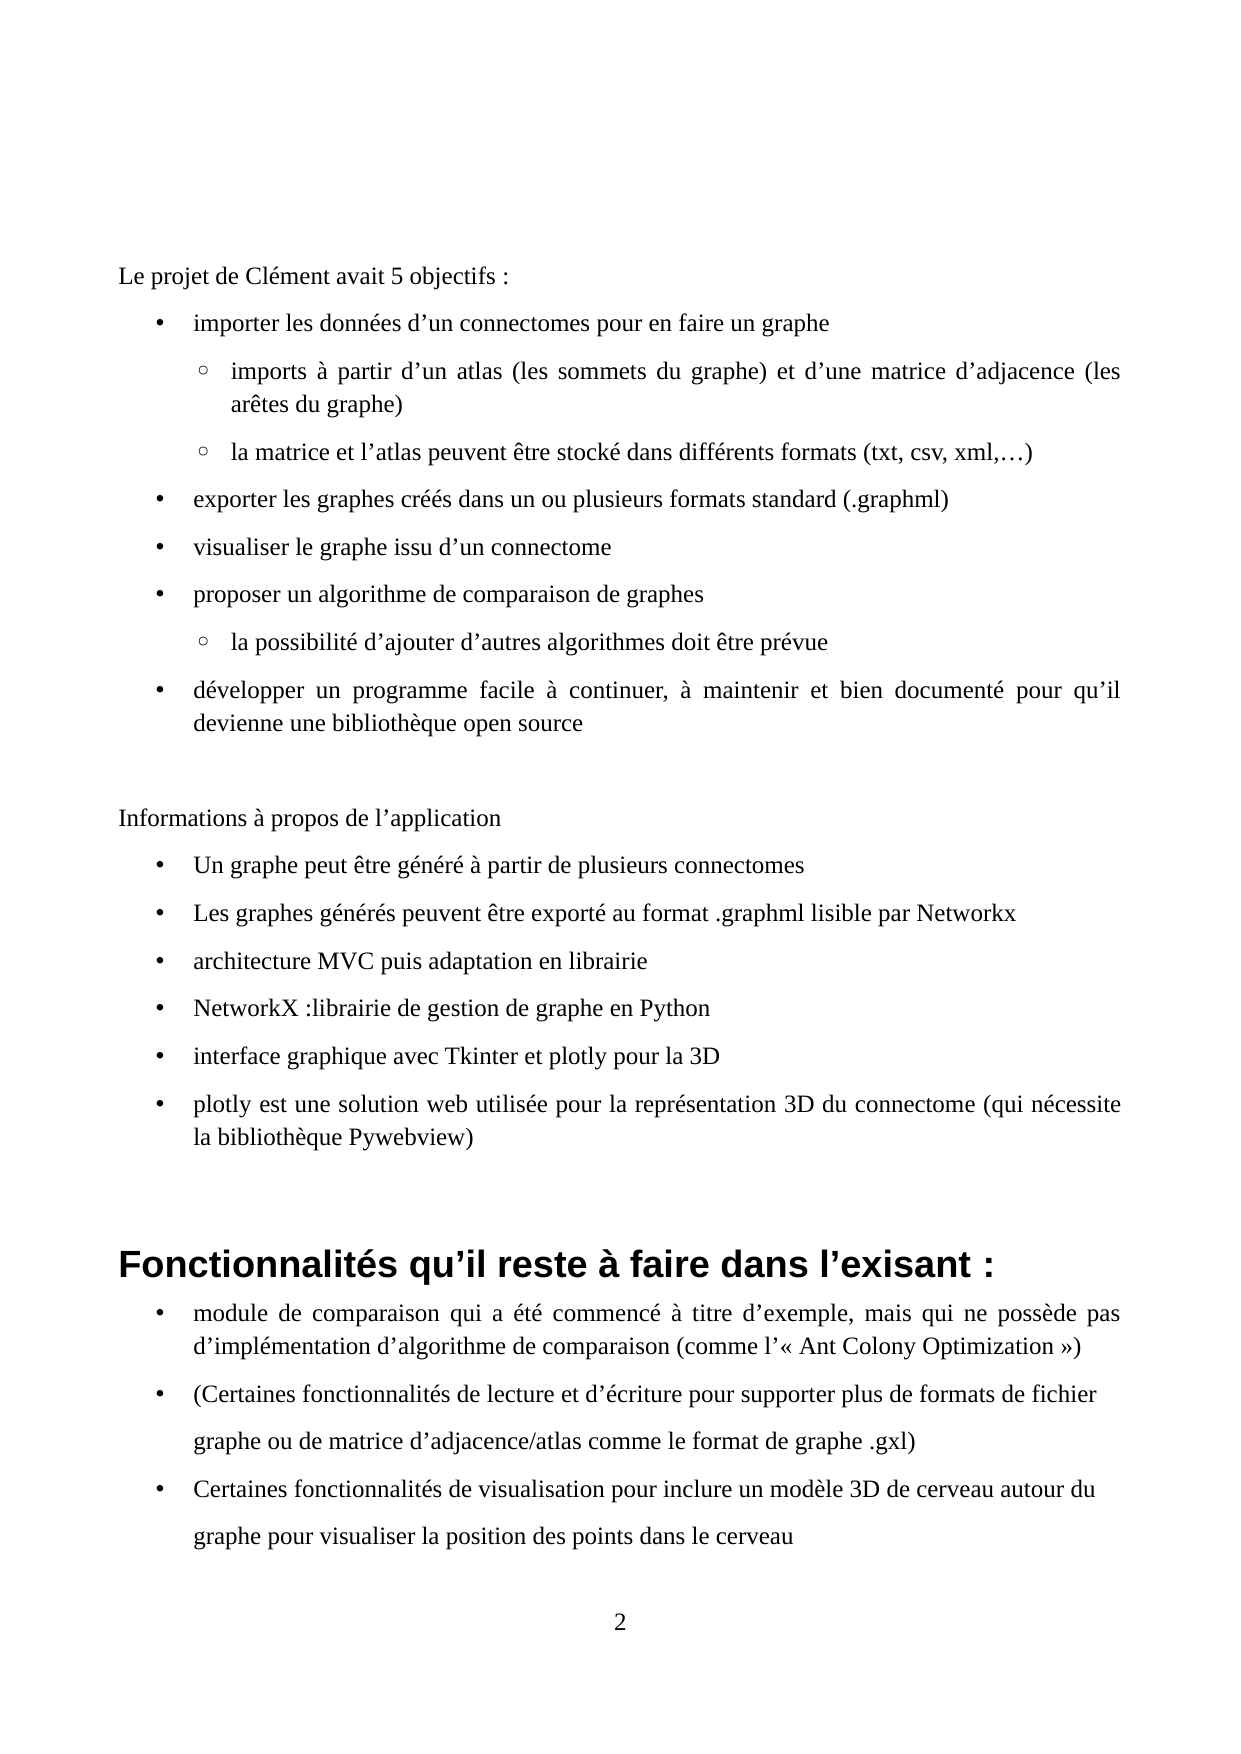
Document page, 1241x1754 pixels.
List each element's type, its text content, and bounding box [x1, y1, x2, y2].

subtitle Fonctionnalités qu’il reste à faire dans l’exisant : [118, 1242, 1122, 1286]
list exporter les graphes créés dans un ou plusieurs formats standard (.graphml) [156, 484, 1122, 513]
list graphe ou de matrice d’adjacence/atlas comme le format de graphe .gxl) [156, 1426, 1122, 1455]
list interface graphique avec Tkinter et plotly pour la 3D [156, 1041, 1122, 1070]
list Les graphes générés peuvent être exporté au format .graphml lisible par Networkx [156, 898, 1122, 927]
list (Certaines fonctionnalités de lecture et d’écriture pour supporter plus de formats de fichier [156, 1379, 1122, 1407]
list architecture MVC puis adaptation en librairie [156, 946, 1122, 974]
list visualiser le graphe issu d’un connectome [156, 532, 1122, 561]
list proposer un algorithme de comparaison de graphes [156, 579, 1122, 608]
list développer un programme facile à continuer, à maintenir et bien documenté pour qu’il devienne une bibliothèque open source [156, 675, 1122, 737]
list Certaines fonctionnalités de visualisation pour inclure un modèle 3D de cerveau autour du [156, 1474, 1122, 1503]
text Informations à propos de l’application [118, 803, 1122, 832]
list graphe pour visualiser la position des points dans le cerveau [156, 1521, 1122, 1550]
list module de comparaison qui a été commencé à titre d’exemple, mais qui ne possède pas d’implémentation d’algorithme de comparaison (comme l’« Ant Colony Optimization ») [156, 1298, 1122, 1360]
list la matrice et l’atlas peuvent être stocké dans différents formats (txt, csv, xml,…) [193, 437, 1122, 466]
list NetworkX :librairie de gestion de graphe en Python [156, 993, 1122, 1022]
list Un graphe peut être généré à partir de plusieurs connectomes [156, 851, 1122, 879]
list plotly est une solution web utilisée pour la représentation 3D du connectome (qui nécessite la bibliothèque Pywebview) [156, 1089, 1122, 1150]
list imports à partir d’un atlas (les sommets du graphe) et d’une matrice d’adjacence (les arêtes du graphe) [193, 356, 1122, 418]
list la possibilité d’ajouter d’autres algorithmes doit être prévue [193, 627, 1122, 656]
list importer les données d’un connectomes pour en faire un graphe [156, 308, 1122, 337]
text Le projet de Clément avait 5 objectifs : [118, 261, 1122, 290]
